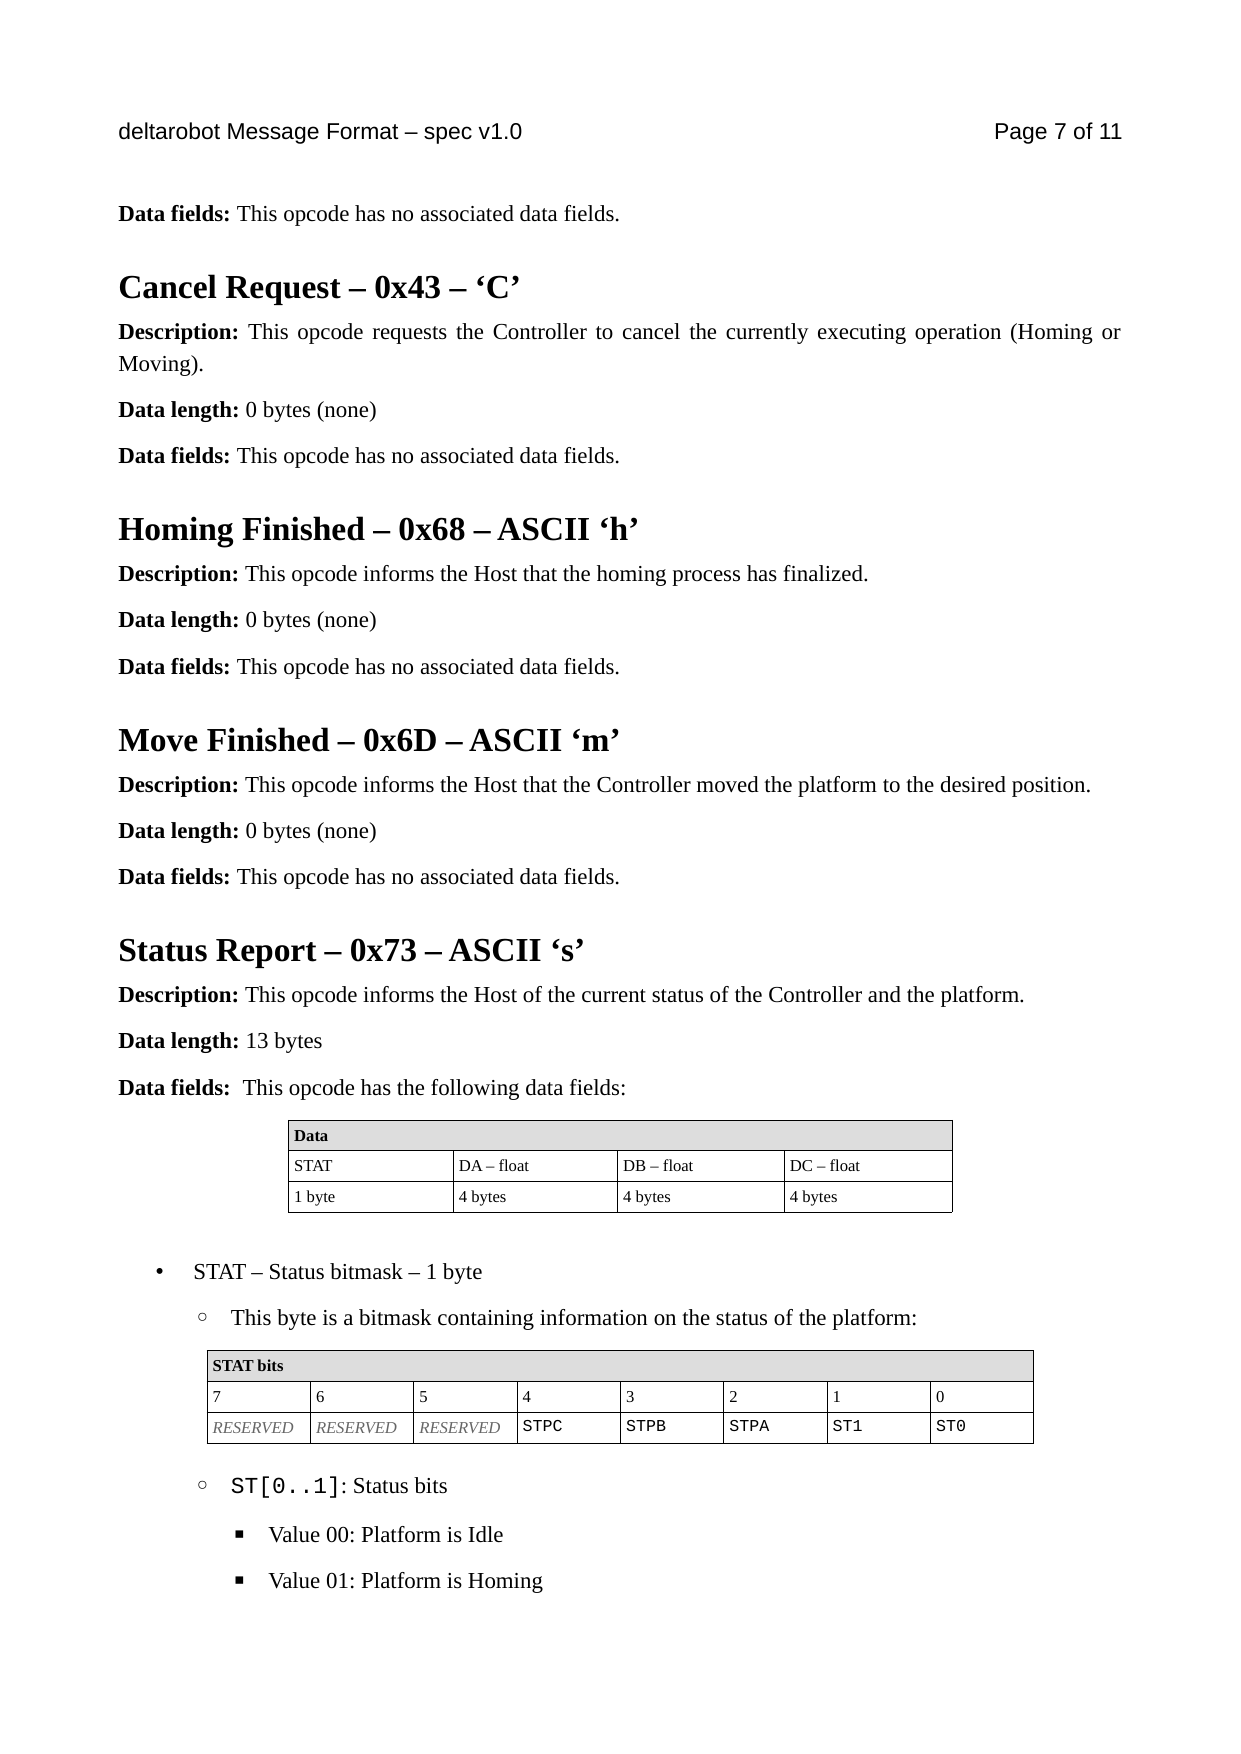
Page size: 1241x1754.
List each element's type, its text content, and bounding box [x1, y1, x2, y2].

table_cell 5 [414, 1382, 517, 1412]
subtitle Cancel Request – 0x43 – ‘C’ [118, 267, 1122, 306]
text Data fields: This opcode has no associated data fields. [118, 653, 1122, 679]
table_cell 4 bytes [618, 1182, 784, 1212]
table_header STAT bits [208, 1351, 1033, 1381]
table_cell DB – float [618, 1151, 784, 1181]
table_cell STPB [621, 1413, 723, 1443]
table_cell 6 [311, 1382, 413, 1412]
table_cell DC – float [785, 1151, 952, 1181]
table_cell RESERVED [208, 1413, 310, 1443]
table_cell 1 [828, 1382, 930, 1412]
text Description: This opcode informs the Host of the current status of the Controller and the platform. [118, 981, 1122, 1008]
subtitle Homing Finished – 0x68 – ASCII ‘h’ [118, 509, 1122, 548]
list ST[0..1]: Status bits [193, 1472, 1122, 1500]
table_cell 4 bytes [785, 1182, 952, 1212]
table_cell STAT [289, 1151, 453, 1181]
list This byte is a bitmask containing information on the status of the platform: [193, 1304, 1122, 1331]
table_cell ST0 [931, 1413, 1033, 1443]
list Value 00: Platform is Idle [231, 1521, 1122, 1547]
text Data length: 13 bytes [118, 1027, 1122, 1054]
text Data length: 0 bytes (none) [118, 396, 1122, 422]
table_cell STPC [518, 1413, 620, 1443]
table_cell RESERVED [414, 1413, 517, 1443]
text Description: This opcode requests the Controller to cancel the currently executing operation (Homing or Moving). [118, 318, 1122, 376]
text Data length: 0 bytes (none) [118, 607, 1122, 633]
table_cell ST1 [828, 1413, 930, 1443]
table_cell 4 bytes [454, 1182, 617, 1212]
table_cell 1 byte [289, 1182, 453, 1212]
text Description: This opcode informs the Host that the homing process has finalized. [118, 560, 1122, 587]
table_header Data [289, 1121, 952, 1150]
table_cell STPA [724, 1413, 827, 1443]
table_cell DA – float [454, 1151, 617, 1181]
list STAT – Status bitmask – 1 byte [156, 1258, 1122, 1284]
subtitle Status Report – 0x73 – ASCII ‘s’ [118, 930, 1122, 969]
table_cell 4 [518, 1382, 620, 1412]
text Data fields: This opcode has no associated data fields. [118, 442, 1122, 469]
text Data fields: This opcode has no associated data fields. [118, 200, 1122, 227]
table_cell 2 [724, 1382, 827, 1412]
subtitle Move Finished – 0x6D – ASCII ‘m’ [118, 720, 1122, 758]
text Description: This opcode informs the Host that the Controller moved the platform to the desired position. [118, 771, 1122, 797]
text Data fields: This opcode has no associated data fields. [118, 863, 1122, 889]
table_cell 7 [208, 1382, 310, 1412]
table_cell 0 [931, 1382, 1033, 1412]
table_cell RESERVED [311, 1413, 413, 1443]
table_cell 3 [621, 1382, 723, 1412]
text Data length: 0 bytes (none) [118, 817, 1122, 843]
text Data fields: This opcode has the following data fields: [118, 1073, 1122, 1100]
list Value 01: Platform is Homing [231, 1567, 1122, 1593]
